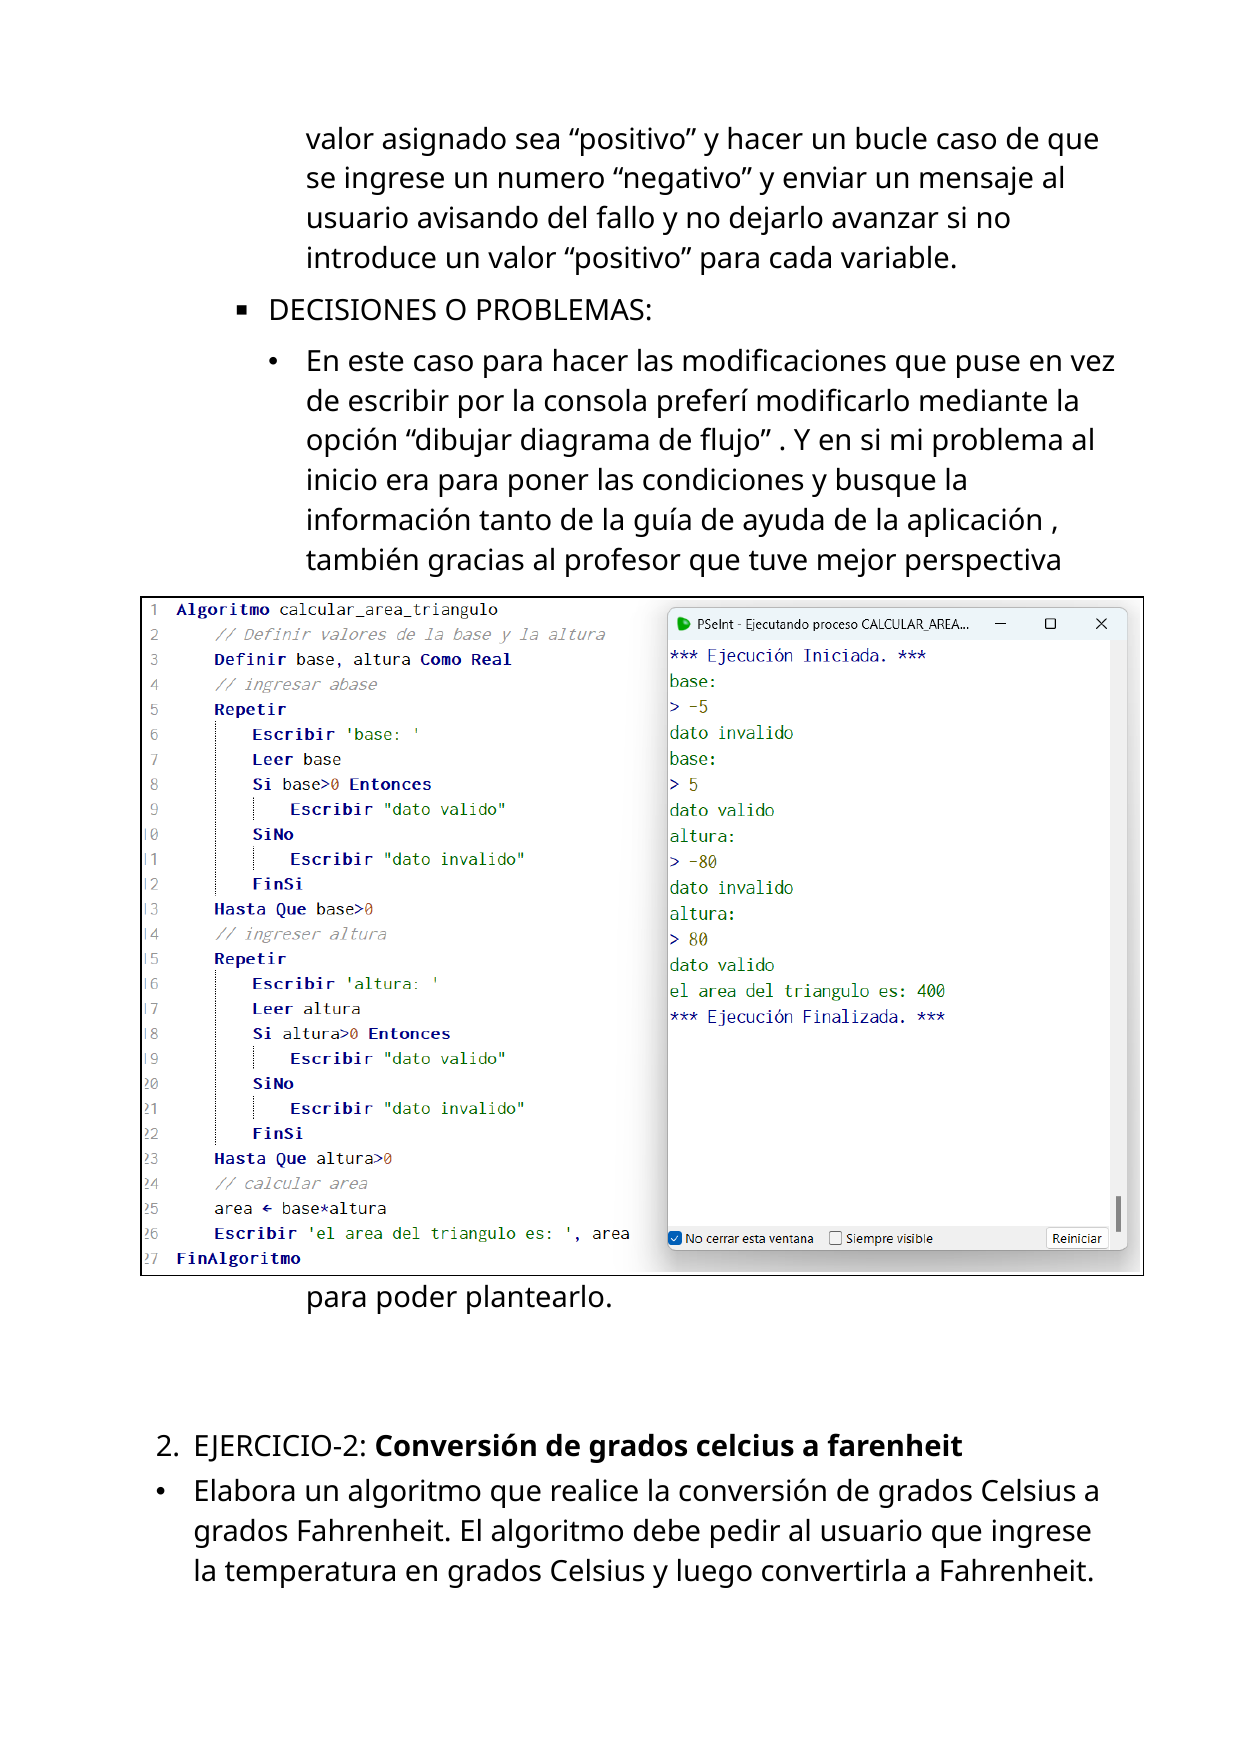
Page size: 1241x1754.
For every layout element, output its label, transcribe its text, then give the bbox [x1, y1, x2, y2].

picture [144, 600, 1140, 1272]
list DECISIONES O PROBLEMAS: [231, 289, 1122, 328]
list valor asignado sea “positivo” y hacer un bucle caso de que se ingrese un numero “negativo” y enviar un mensaje al usuario avisando del fallo y no dejarlo avanzar si no introduce un valor “positivo” para cada variable. [268, 118, 1122, 277]
list En este caso para hacer las modificaciones que puse en vez de escribir por la consola preferí modificarlo mediante la opción “dibujar diagrama de flujo” . Y en si mi problema al inicio era para poner las condiciones y busque la información tanto de la guía de ayuda de la aplicación , también gracias al profesor que tuve mejor perspectiva [268, 340, 1122, 596]
list EJERCICIO-2: Conversión de grados celcius a farenheit [156, 1425, 1122, 1464]
list Elabora un algoritmo que realice la conversión de grados Celsius a grados Fahrenheit. El algoritmo debe pedir al usuario que ingrese la temperatura en grados Celsius y luego convertirla a Fahrenheit. [156, 1471, 1122, 1589]
list para poder plantearlo. [268, 1276, 1122, 1316]
